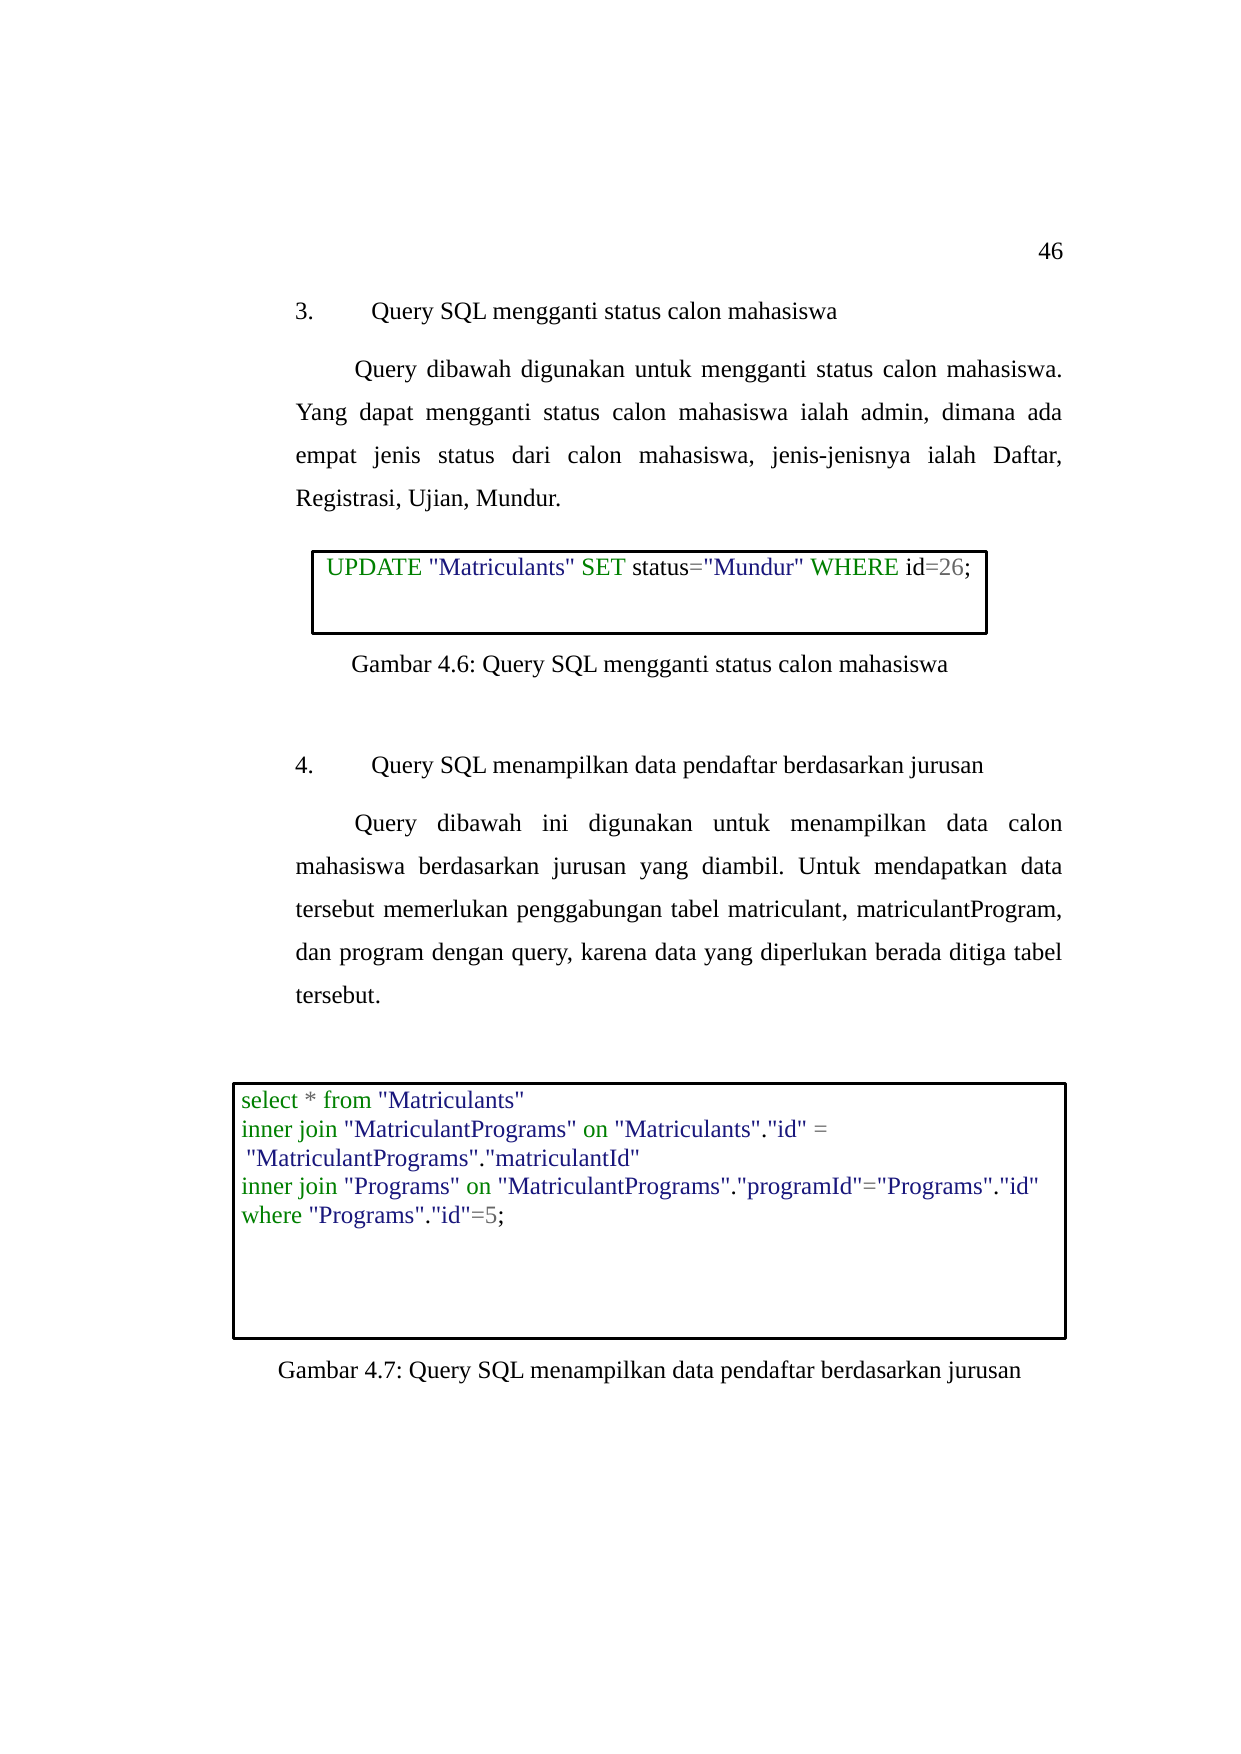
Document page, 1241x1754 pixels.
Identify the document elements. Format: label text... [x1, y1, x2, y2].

text Gambar 4.6: Query SQL mengganti status calon mahasiswa [314, 563, 985, 632]
list Query SQL mengganti status calon mahasiswa [295, 296, 1063, 325]
text Gambar 4.7: Query SQL menampilkan data pendaftar berdasarkan jurusan [232, 1340, 1067, 1383]
text Gambar 4.7: Query SQL menampilkan data pendaftar berdasarkan jurusan [235, 1096, 1064, 1337]
text Query dibawah digunakan untuk mengganti status calon mahasiswa. Yang dapat mengganti status calon mahasiswa ialah admin, dimana ada empat jenis status dari calon mahasiswa, jenis-jenisnya ialah Daftar, Registrasi, Ujian, Mundur. [295, 354, 1063, 512]
text Query dibawah ini digunakan untuk menampilkan data calon mahasiswa berdasarkan jurusan yang diambil. Untuk mendapatkan data tersebut memerlukan penggabungan tabel matriculant, matriculantProgram, dan program dengan query, karena data yang diperlukan berada ditiga tabel tersebut. [295, 808, 1063, 1009]
text Gambar 4.6: Query SQL mengganti status calon mahasiswa [311, 635, 988, 678]
list Query SQL menampilkan data pendaftar berdasarkan jurusan [295, 750, 1063, 779]
